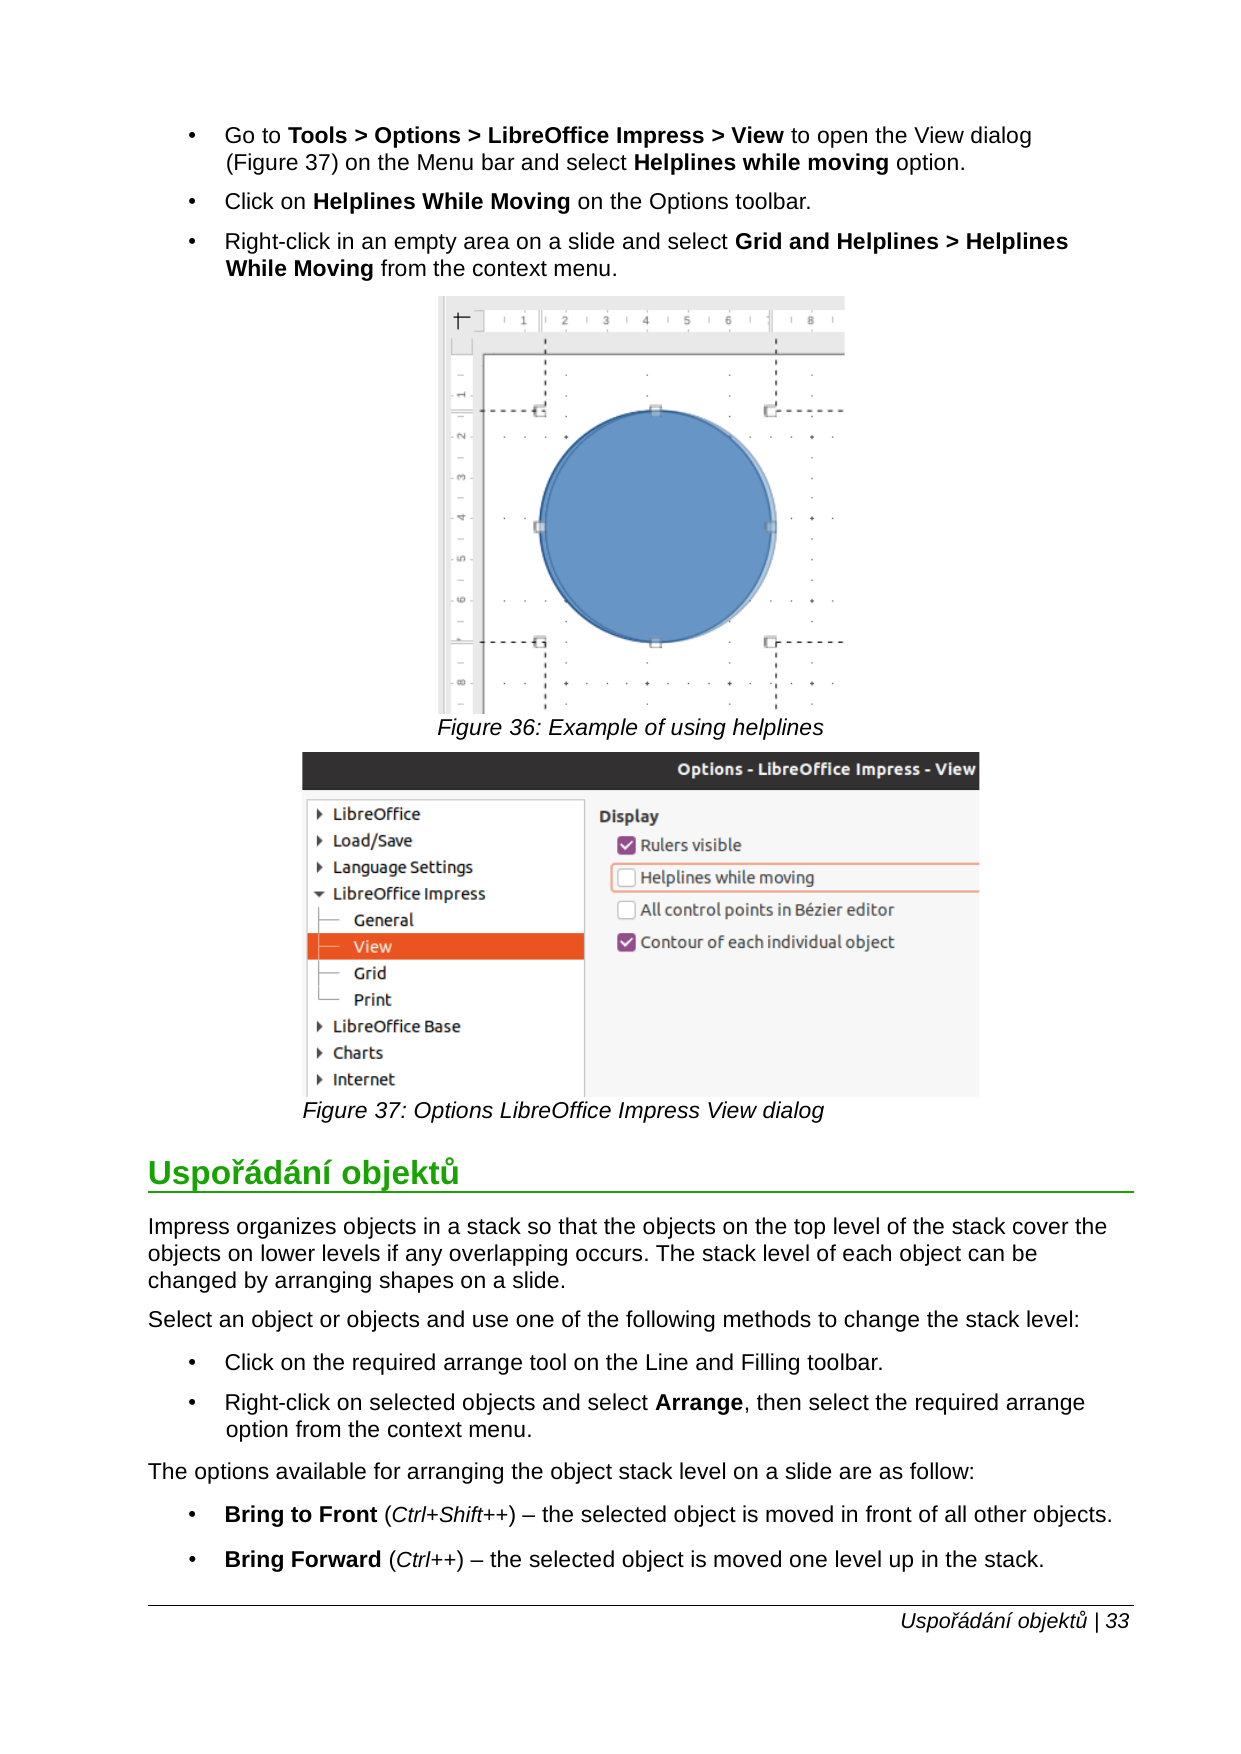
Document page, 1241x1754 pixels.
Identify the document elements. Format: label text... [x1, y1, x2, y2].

list Click on the required arrange tool on the Line and Filling toolbar. [185, 1345, 1134, 1375]
text Figure 36: Example of using helplines [437, 714, 844, 741]
list Bring to Front (Ctrl+Shift++) – the selected object is moved in front of all other objects. [185, 1497, 1134, 1530]
text Impress organizes objects in a stack so that the objects on the top level of the stack cover the objects on lower levels if any overlapping occurs. The stack level of each object can be changed by arranging shapes on a slide. [148, 1212, 1134, 1293]
picture [302, 752, 980, 1097]
picture [437, 296, 845, 714]
list Click on Helplines While Moving on the Options toolbar. [185, 185, 1134, 215]
list Bring Forward (Ctrl++) – the selected object is moved one level up in the stack. [185, 1542, 1134, 1575]
text Select an object or objects and use one of the following methods to change the stack level: [148, 1306, 1134, 1333]
list Right-click on selected objects and select Arrange, then select the required arrange option from the context menu. [185, 1385, 1134, 1445]
subtitle Uspořádání objektů [148, 1153, 1134, 1191]
text The options available for arranging the object stack level on a slide are as follow: [148, 1457, 1134, 1484]
text Figure 37: Options LibreOffice Impress View dialog [302, 1097, 979, 1123]
list Go to Tools > Options > LibreOffice Impress > View to open the View dialog (Figure 37) on the Menu bar and select Helplines while moving option. [185, 118, 1134, 175]
list Right-click in an empty area on a slide and select Grid and Helplines > Helplines While Moving from the context menu. [185, 224, 1134, 284]
